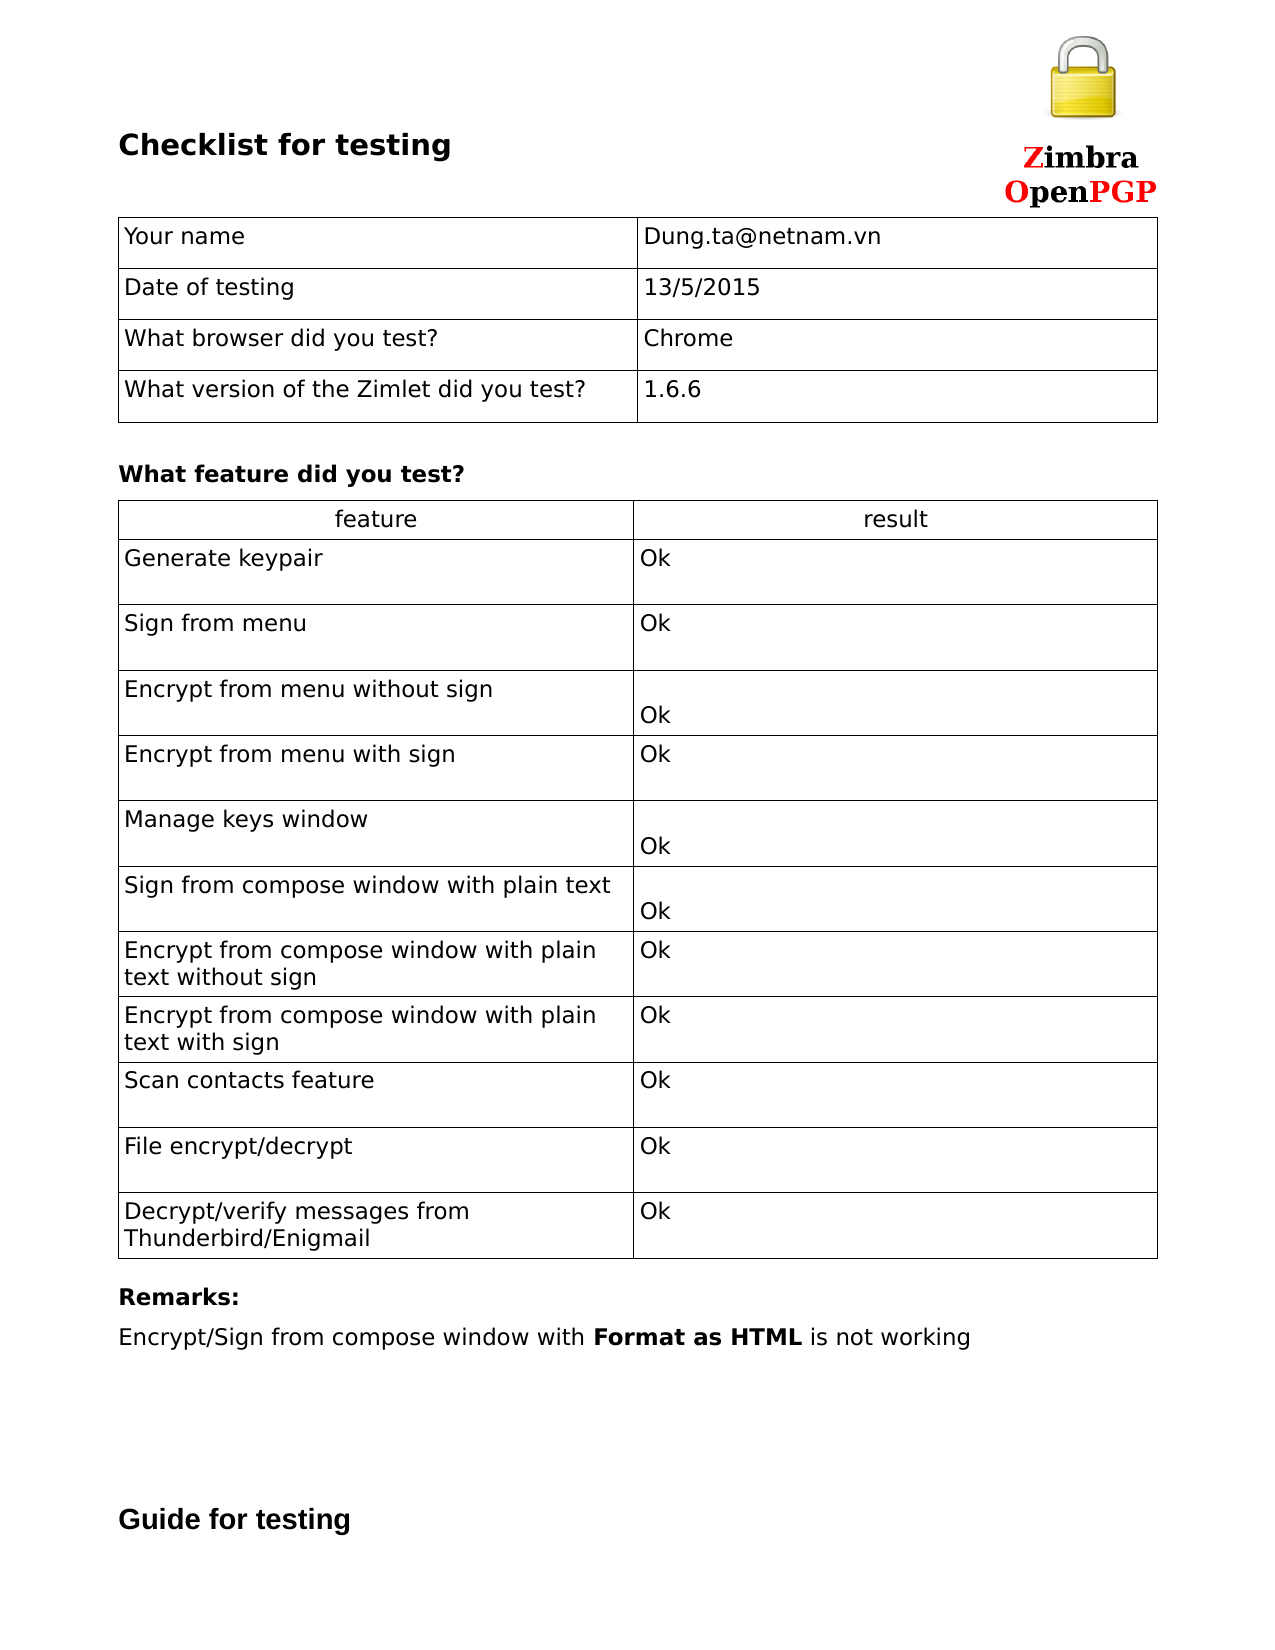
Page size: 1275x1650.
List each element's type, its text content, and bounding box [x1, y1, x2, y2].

table_cell Ok [634, 1063, 1157, 1127]
table_cell Ok [634, 736, 1157, 800]
table_cell Ok [634, 671, 1157, 735]
table_cell Ok [634, 867, 1157, 931]
table_cell Date of testing [119, 269, 637, 319]
table_cell Ok [634, 1128, 1157, 1192]
table_cell Ok [634, 932, 1157, 996]
table_cell Encrypt from compose window with plain text without sign [119, 932, 633, 996]
table_cell Manage keys window [119, 801, 633, 866]
subtitle Guide for testing [118, 1502, 1157, 1536]
table_cell What browser did you test? [119, 320, 637, 370]
text What feature did you test? [118, 461, 1157, 488]
text Remarks: [118, 1259, 1157, 1311]
table_cell Sign from compose window with plain text [119, 867, 633, 931]
table_cell Encrypt from menu without sign [119, 671, 633, 735]
table_cell Decrypt/verify messages from Thunderbird/Enigmail [119, 1193, 633, 1257]
table_cell Ok [634, 605, 1157, 669]
subtitle Checklist for testing [118, 129, 1004, 163]
table_cell What version of the Zimlet did you test? [119, 371, 637, 421]
table_cell File encrypt/decrypt [119, 1128, 633, 1192]
table_header feature [119, 501, 633, 539]
table_cell Ok [634, 801, 1157, 866]
text Encrypt/Sign from compose window with Format as HTML is not working [118, 1324, 1157, 1350]
table_cell Sign from menu [119, 605, 633, 669]
table_cell Encrypt from compose window with plain text with sign [119, 997, 633, 1061]
table_cell 1.6.6 [638, 371, 1157, 421]
table_cell 13/5/2015 [638, 269, 1157, 319]
table_cell Ok [634, 997, 1157, 1061]
table_cell Chrome [638, 320, 1157, 370]
table_header Dung.ta@netnam.vn [638, 218, 1157, 268]
table_cell Ok [634, 1193, 1157, 1257]
table_cell Ok [634, 540, 1157, 604]
table_cell Encrypt from menu with sign [119, 736, 633, 800]
table_cell Scan contacts feature [119, 1063, 633, 1127]
table_cell Generate keypair [119, 540, 633, 604]
table_header Your name [119, 218, 637, 268]
table_header result [634, 501, 1157, 539]
